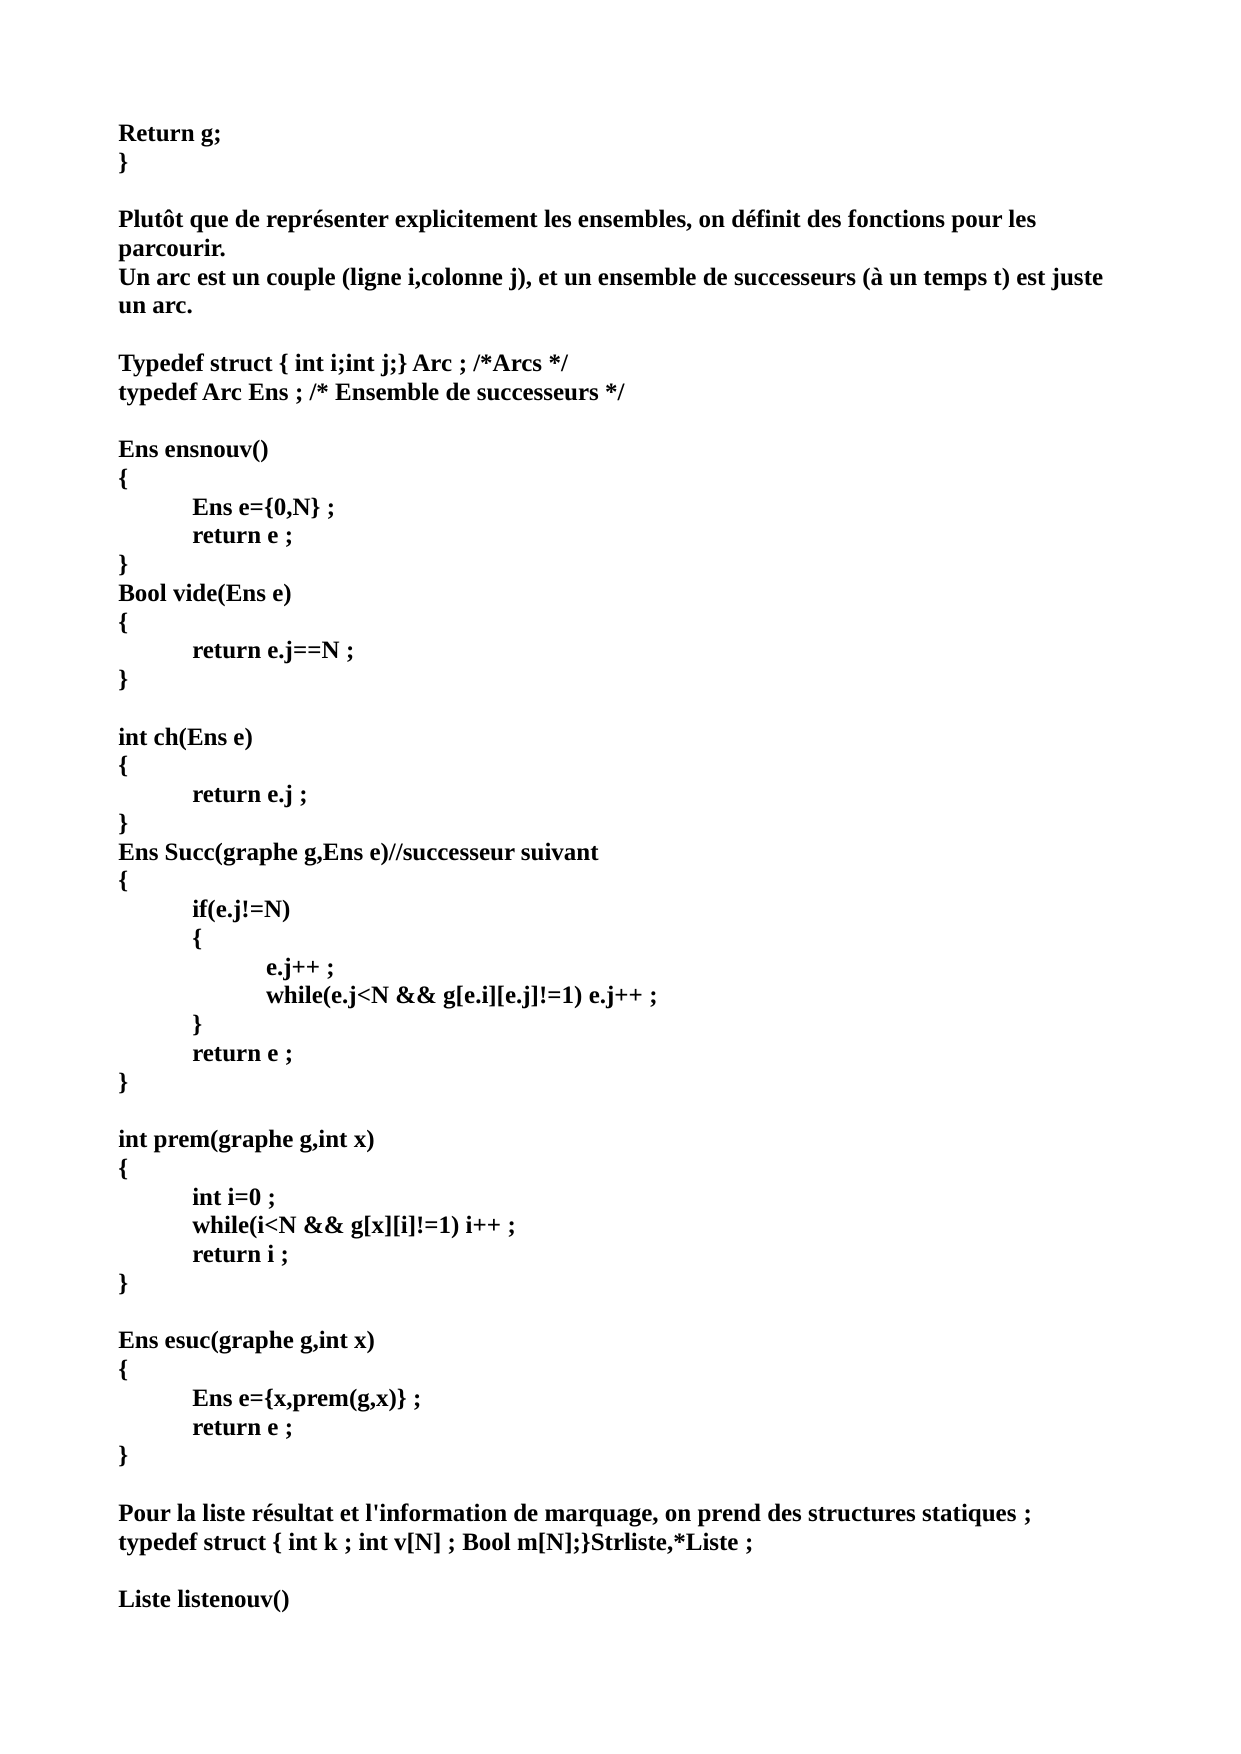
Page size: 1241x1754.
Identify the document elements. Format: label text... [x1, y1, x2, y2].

text return e ; [118, 1412, 1122, 1441]
text } [118, 1268, 1122, 1297]
text Liste listenouv() [118, 1584, 1122, 1613]
text Ens e={0,N} ; [118, 492, 1122, 521]
text { [118, 463, 1122, 492]
text return e.j ; [118, 779, 1122, 808]
text } [118, 1009, 1122, 1038]
text } [118, 808, 1122, 837]
text } [118, 549, 1122, 578]
text } [118, 147, 1122, 176]
text Typedef struct { int i;int j;} Arc ; /*Arcs */ [118, 348, 1122, 377]
text while(e.j<N && g[e.i][e.j]!=1) e.j++ ; [118, 981, 1122, 1009]
text { [118, 751, 1122, 779]
text return e ; [118, 521, 1122, 549]
text } [118, 664, 1122, 693]
text Return g; [118, 118, 1122, 147]
text { [118, 1153, 1122, 1182]
text Ens e={x,prem(g,x)} ; [118, 1383, 1122, 1412]
text Pour la liste résultat et l'information de marquage, on prend des structures statiques ; [118, 1498, 1122, 1527]
text { [118, 923, 1122, 952]
text { [118, 866, 1122, 894]
text Ens Succ(graphe g,Ens e)//successeur suivant [118, 837, 1122, 866]
text { [118, 607, 1122, 636]
text Ens esuc(graphe g,int x) [118, 1326, 1122, 1354]
text int ch(Ens e) [118, 722, 1122, 751]
text Un arc est un couple (ligne i,colonne j), et un ensemble de successeurs (à un temps t) est juste un arc. [118, 262, 1122, 319]
text typedef struct { int k ; int v[N] ; Bool m[N];}Strliste,*Liste ; [118, 1527, 1122, 1556]
text while(i<N && g[x][i]!=1) i++ ; [118, 1211, 1122, 1239]
text if(e.j!=N) [118, 894, 1122, 923]
text { [118, 1354, 1122, 1383]
text Plutôt que de représenter explicitement les ensembles, on définit des fonctions pour les parcourir. [118, 204, 1122, 262]
text return i ; [118, 1239, 1122, 1268]
text int i=0 ; [118, 1182, 1122, 1211]
text } [118, 1441, 1122, 1469]
text return e ; [118, 1038, 1122, 1067]
text return e.j==N ; [118, 636, 1122, 664]
text Ens ensnouv() [118, 434, 1122, 463]
text int prem(graphe g,int x) [118, 1124, 1122, 1153]
text e.j++ ; [118, 952, 1122, 981]
text } [118, 1067, 1122, 1096]
text typedef Arc Ens ; /* Ensemble de successeurs */ [118, 377, 1122, 406]
text Bool vide(Ens e) [118, 578, 1122, 607]
